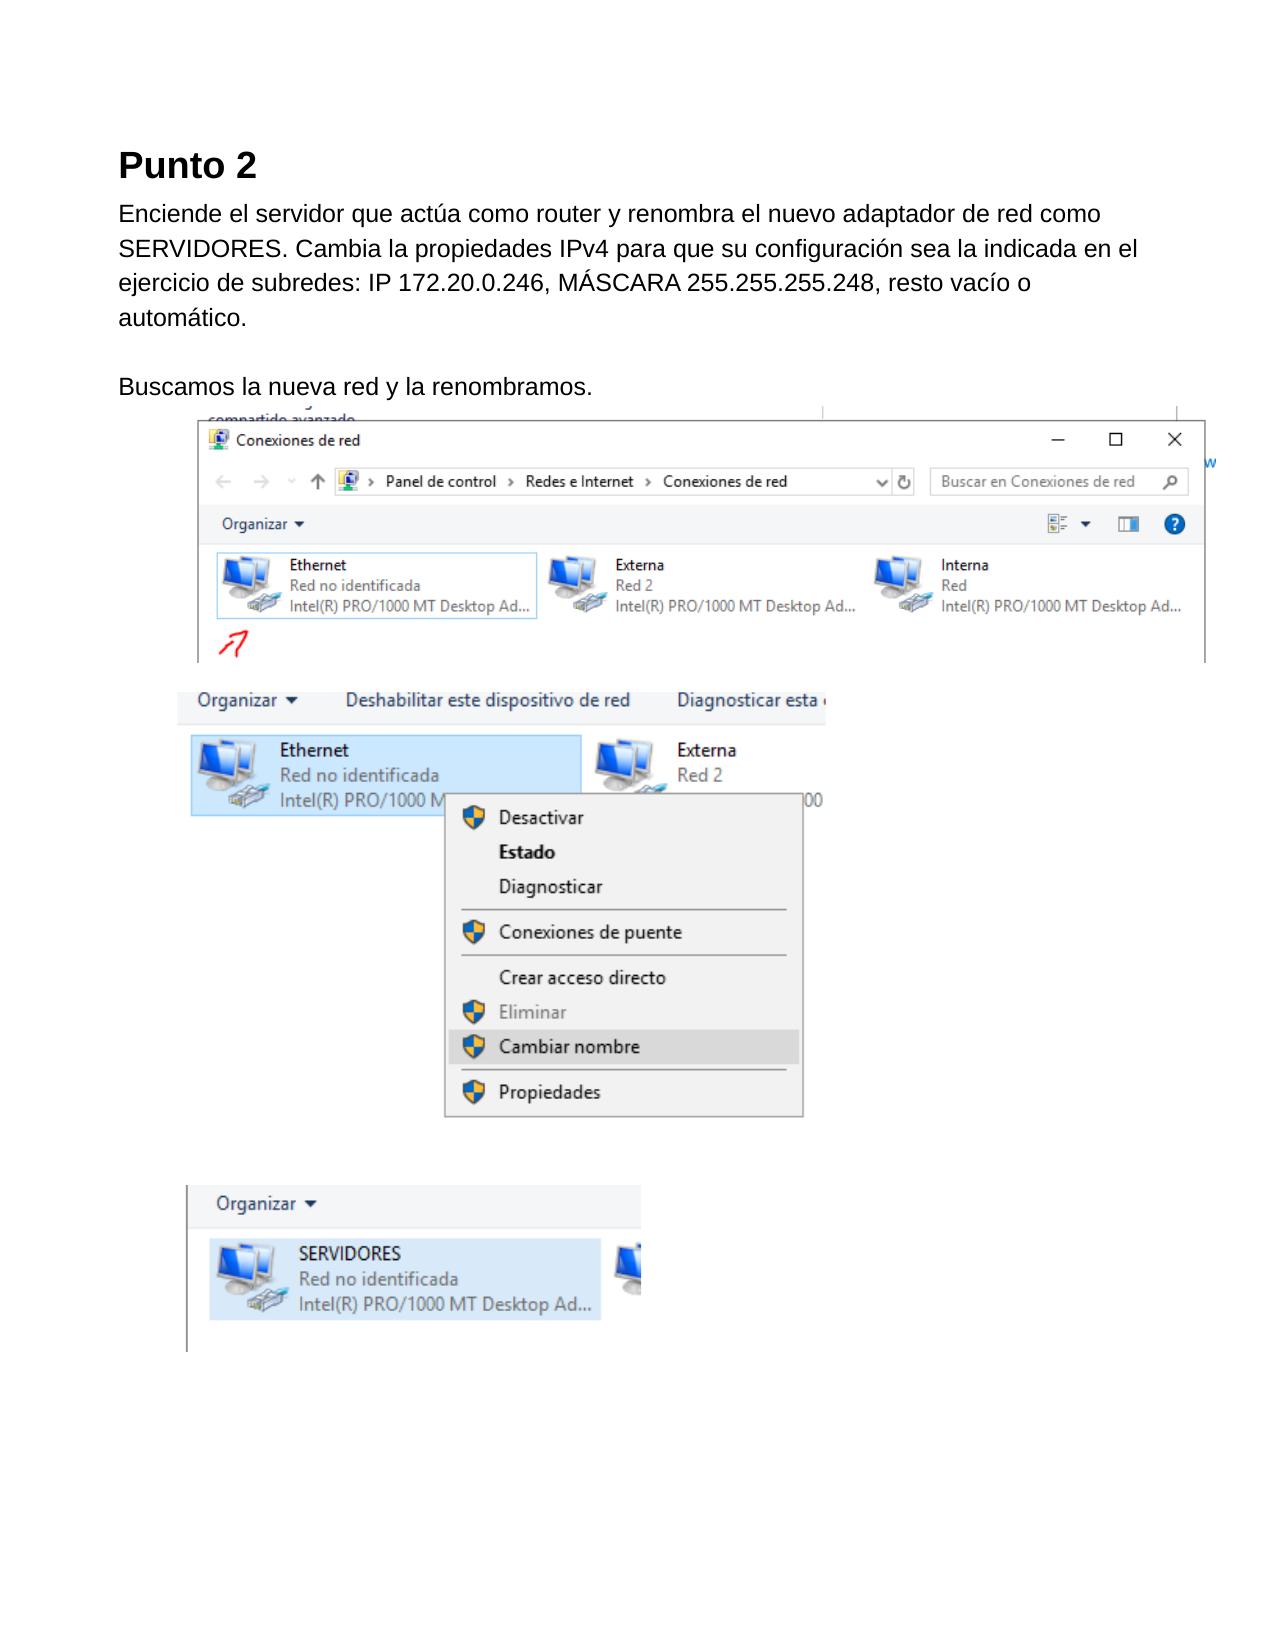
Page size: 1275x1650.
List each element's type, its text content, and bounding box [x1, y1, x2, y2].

text Enciende el servidor que actúa como router y renombra el nuevo adaptador de red como SERVIDORES. Cambia la propiedades IPv4 para que su configuración sea la indicada en el ejercicio de subredes: IP 172.20.0.246, MÁSCARA 255.255.255.248, resto vacío o automático. [118, 199, 1157, 331]
picture [177, 692, 826, 1157]
picture [177, 1185, 642, 1352]
text Buscamos la nueva red y la renombramos. [118, 372, 1157, 400]
subtitle Punto 2 [118, 143, 1157, 187]
picture [177, 406, 1216, 663]
